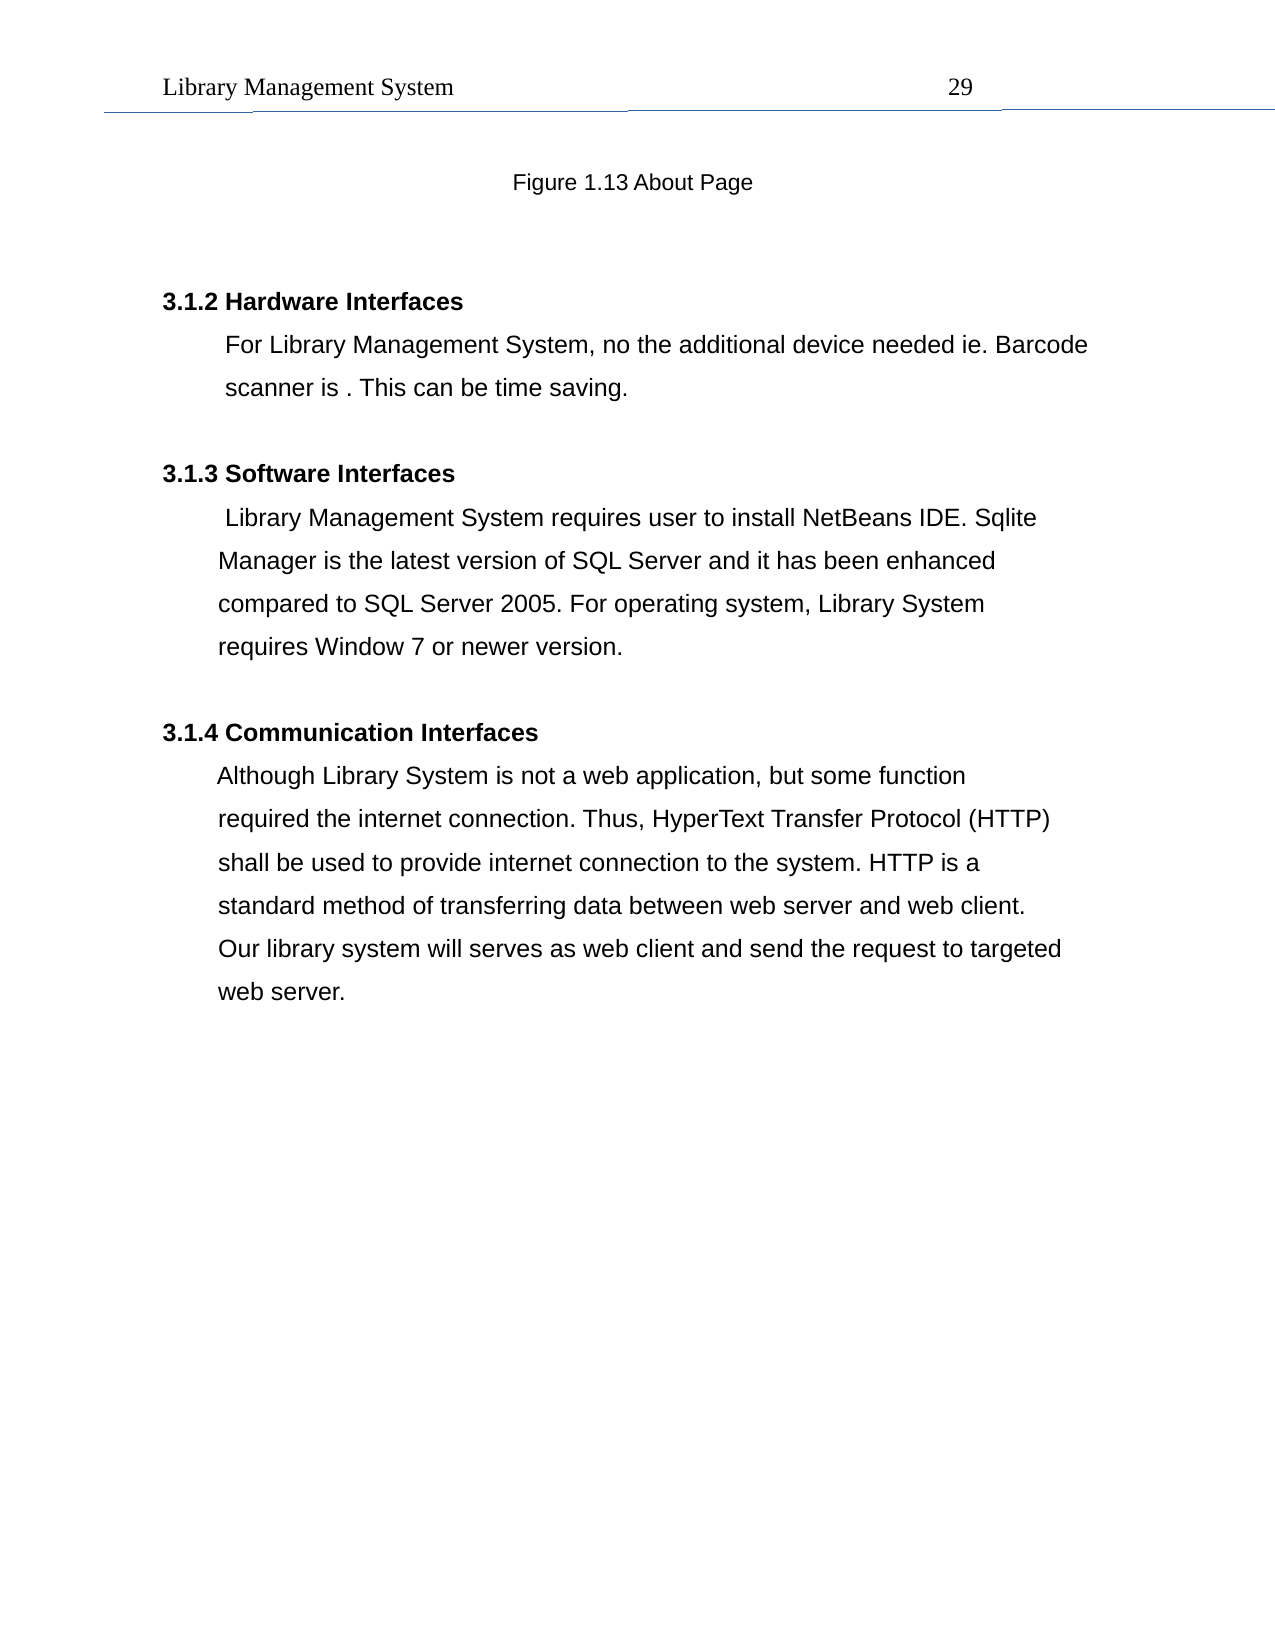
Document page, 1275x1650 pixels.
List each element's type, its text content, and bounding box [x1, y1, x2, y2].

text scanner is . This can be time saving. [162, 373, 1119, 402]
text Figure 1.13 About Page [162, 168, 1119, 195]
text compared to SQL Server 2005. For operating system, Library System [162, 589, 1119, 617]
text 3.1.2 Hardware Interfaces [162, 287, 1119, 316]
text shall be used to provide internet connection to the system. HTTP is a [162, 847, 1119, 876]
text required the internet connection. Thus, HyperText Transfer Protocol (HTTP) [162, 804, 1119, 833]
text Manager is the latest version of SQL Server and it has been enhanced [162, 546, 1119, 574]
text 3.1.4 Communication Interfaces [162, 718, 1119, 747]
text standard method of transferring data between web server and web client. [162, 891, 1119, 919]
text For Library Management System, no the additional device needed ie. Barcode [162, 330, 1119, 359]
text web server. [162, 977, 1119, 1006]
text Although Library System is not a web application, but some function [162, 761, 1119, 790]
text requires Window 7 or newer version. [162, 632, 1119, 661]
text Library Management System requires user to install NetBeans IDE. Sqlite [162, 502, 1119, 531]
text 3.1.3 Software Interfaces [162, 459, 1119, 488]
text Our library system will serves as web client and send the request to targeted [162, 934, 1119, 962]
